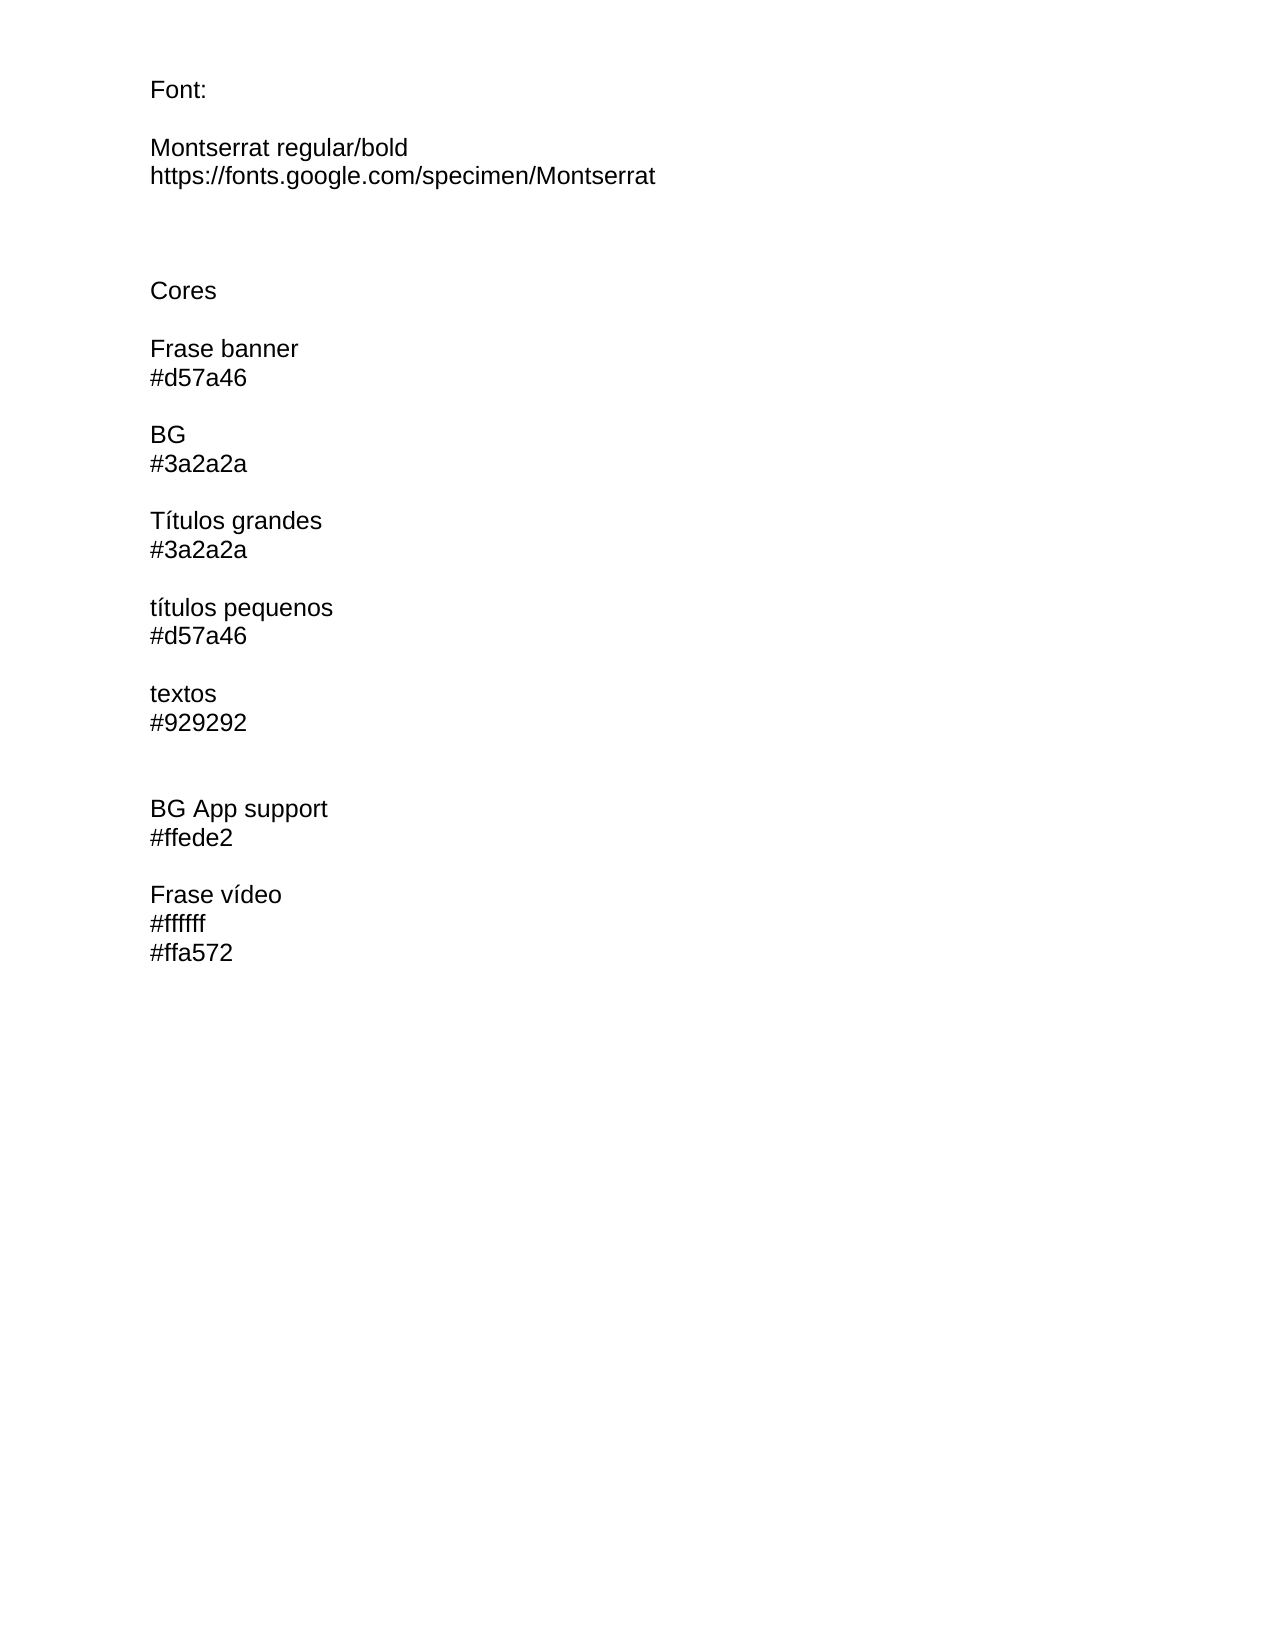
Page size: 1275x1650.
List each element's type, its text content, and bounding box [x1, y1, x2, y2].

text textos [150, 679, 1125, 707]
text #ffede2 [150, 822, 1125, 851]
text Frase banner [150, 334, 1125, 362]
text BG [150, 420, 1125, 449]
text #d57a46 [150, 362, 1125, 391]
text #929292 [150, 707, 1125, 736]
text Frase vídeo [150, 880, 1125, 909]
text títulos pequenos [150, 592, 1125, 621]
text Font: [150, 75, 1125, 104]
text #d57a46 [150, 621, 1125, 650]
text #ffa572 [150, 937, 1125, 966]
text #3a2a2a [150, 535, 1125, 564]
text Cores [150, 276, 1125, 305]
text BG App support [150, 794, 1125, 822]
text #3a2a2a [150, 449, 1125, 477]
text Montserrat regular/bold [150, 132, 1125, 161]
text Títulos grandes [150, 506, 1125, 535]
text #ffffff [150, 909, 1125, 937]
text https://fonts.google.com/specimen/Montserrat [150, 161, 1125, 190]
